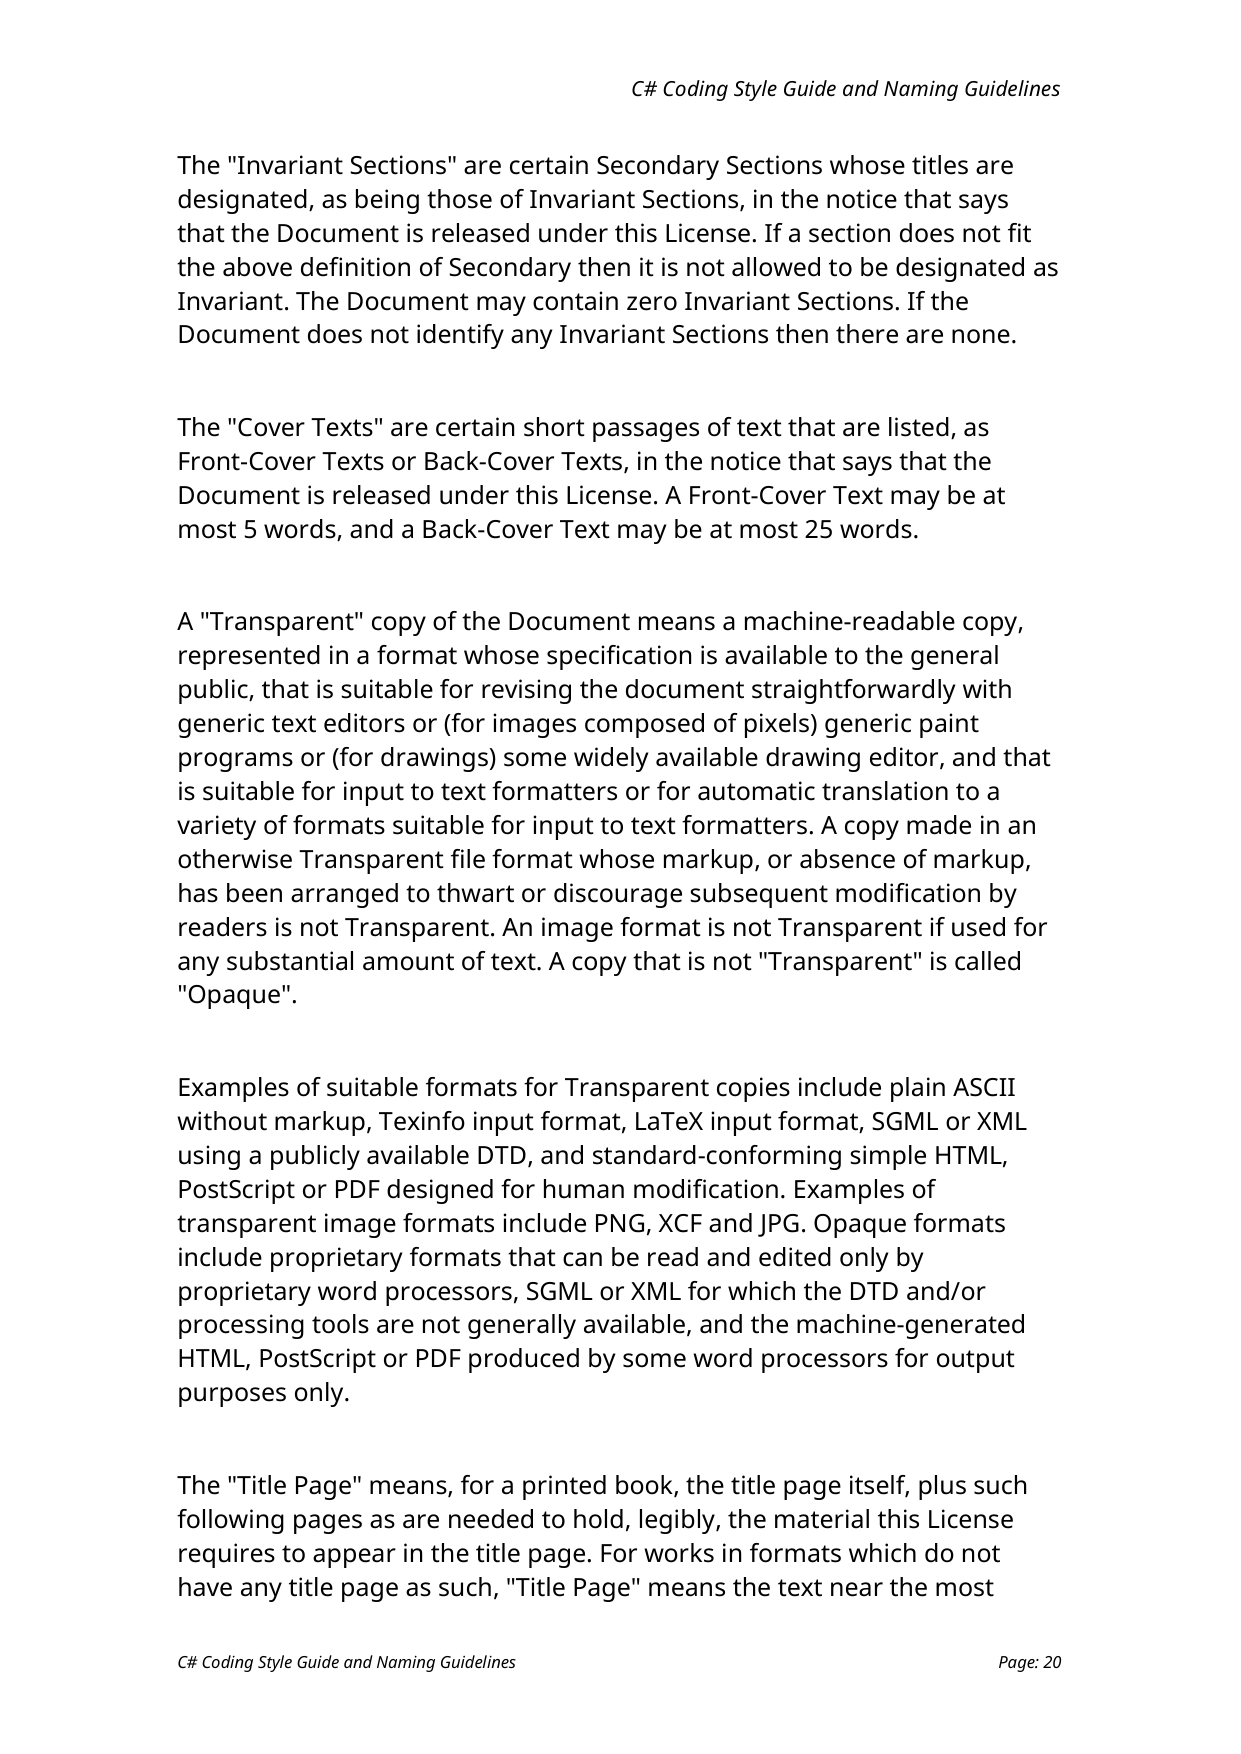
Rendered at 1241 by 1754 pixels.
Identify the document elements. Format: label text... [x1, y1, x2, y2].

text A "Transparent" copy of the Document means a machine-readable copy, represented in a format whose specification is available to the general public, that is suitable for revising the document straightforwardly with generic text editors or (for images composed of pixels) generic paint programs or (for drawings) some widely available drawing editor, and that is suitable for input to text formatters or for automatic translation to a variety of formats suitable for input to text formatters. A copy made in an otherwise Transparent file format whose markup, or absence of markup, has been arranged to thwart or discourage subsequent modification by readers is not Transparent. An image format is not Transparent if used for any substantial amount of text. A copy that is not "Transparent" is called "Opaque". [177, 604, 1063, 1011]
text The "Title Page" means, for a printed book, the title page itself, plus such following pages as are needed to hold, legibly, the material this License requires to appear in the title page. For works in formats which do not have any title page as such, "Title Page" means the text near the most [177, 1468, 1063, 1603]
text Examples of suitable formats for Transparent copies include plain ASCII without markup, Texinfo input format, LaTeX input format, SGML or XML using a publicly available DTD, and standard-conforming simple HTML, PostScript or PDF designed for human modification. Examples of transparent image formats include PNG, XCF and JPG. Opaque formats include proprietary formats that can be read and edited only by proprietary word processors, SGML or XML for which the DTD and/or processing tools are not generally available, and the machine-generated HTML, PostScript or PDF produced by some word processors for output purposes only. [177, 1070, 1063, 1409]
text The "Invariant Sections" are certain Secondary Sections whose titles are designated, as being those of Invariant Sections, in the notice that says that the Document is released under this License. If a section does not fit the above definition of Secondary then it is not allowed to be designated as Invariant. The Document may contain zero Invariant Sections. If the Document does not identify any Invariant Sections then there are none. [177, 148, 1063, 351]
text The "Cover Texts" are certain short passages of text that are listed, as Front-Cover Texts or Back-Cover Texts, in the notice that says that the Document is released under this License. A Front-Cover Text may be at most 5 words, and a Back-Cover Text may be at most 25 words. [177, 410, 1063, 546]
